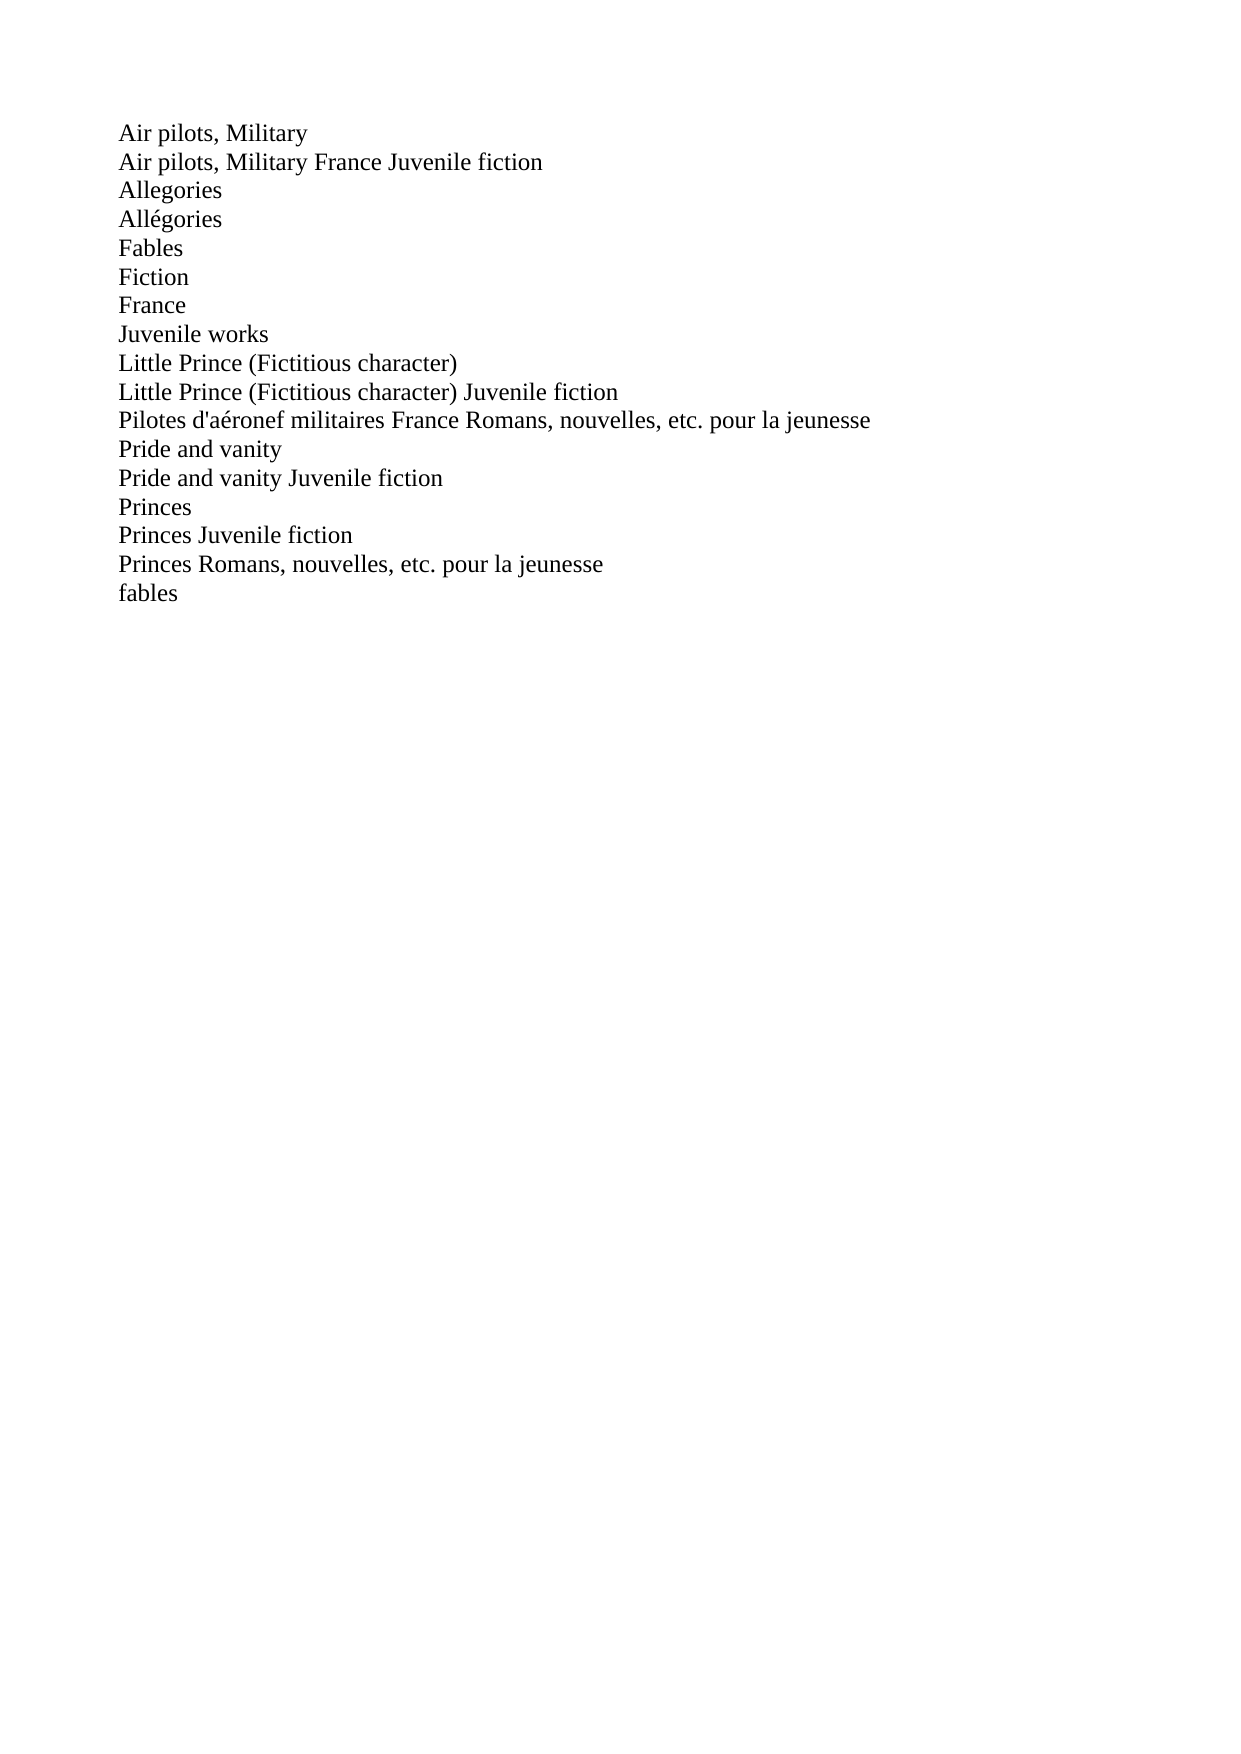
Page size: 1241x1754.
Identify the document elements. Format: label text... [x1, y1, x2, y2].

text Princes Juvenile fiction [118, 521, 1122, 549]
text Air pilots, Military [118, 118, 1122, 147]
text Fiction [118, 262, 1122, 291]
text Pride and vanity [118, 434, 1122, 463]
text Air pilots, Military France Juvenile fiction [118, 147, 1122, 176]
text Little Prince (Fictitious character) Juvenile fiction [118, 377, 1122, 406]
text Allegories [118, 176, 1122, 204]
text Princes [118, 492, 1122, 521]
text Allégories [118, 204, 1122, 233]
text Little Prince (Fictitious character) [118, 348, 1122, 377]
text fables [118, 578, 1122, 607]
text Princes Romans, nouvelles, etc. pour la jeunesse [118, 549, 1122, 578]
text Pilotes d'aéronef militaires France Romans, nouvelles, etc. pour la jeunesse [118, 406, 1122, 434]
text France [118, 291, 1122, 319]
text Juvenile works [118, 319, 1122, 348]
text Fables [118, 233, 1122, 262]
text Pride and vanity Juvenile fiction [118, 463, 1122, 492]
